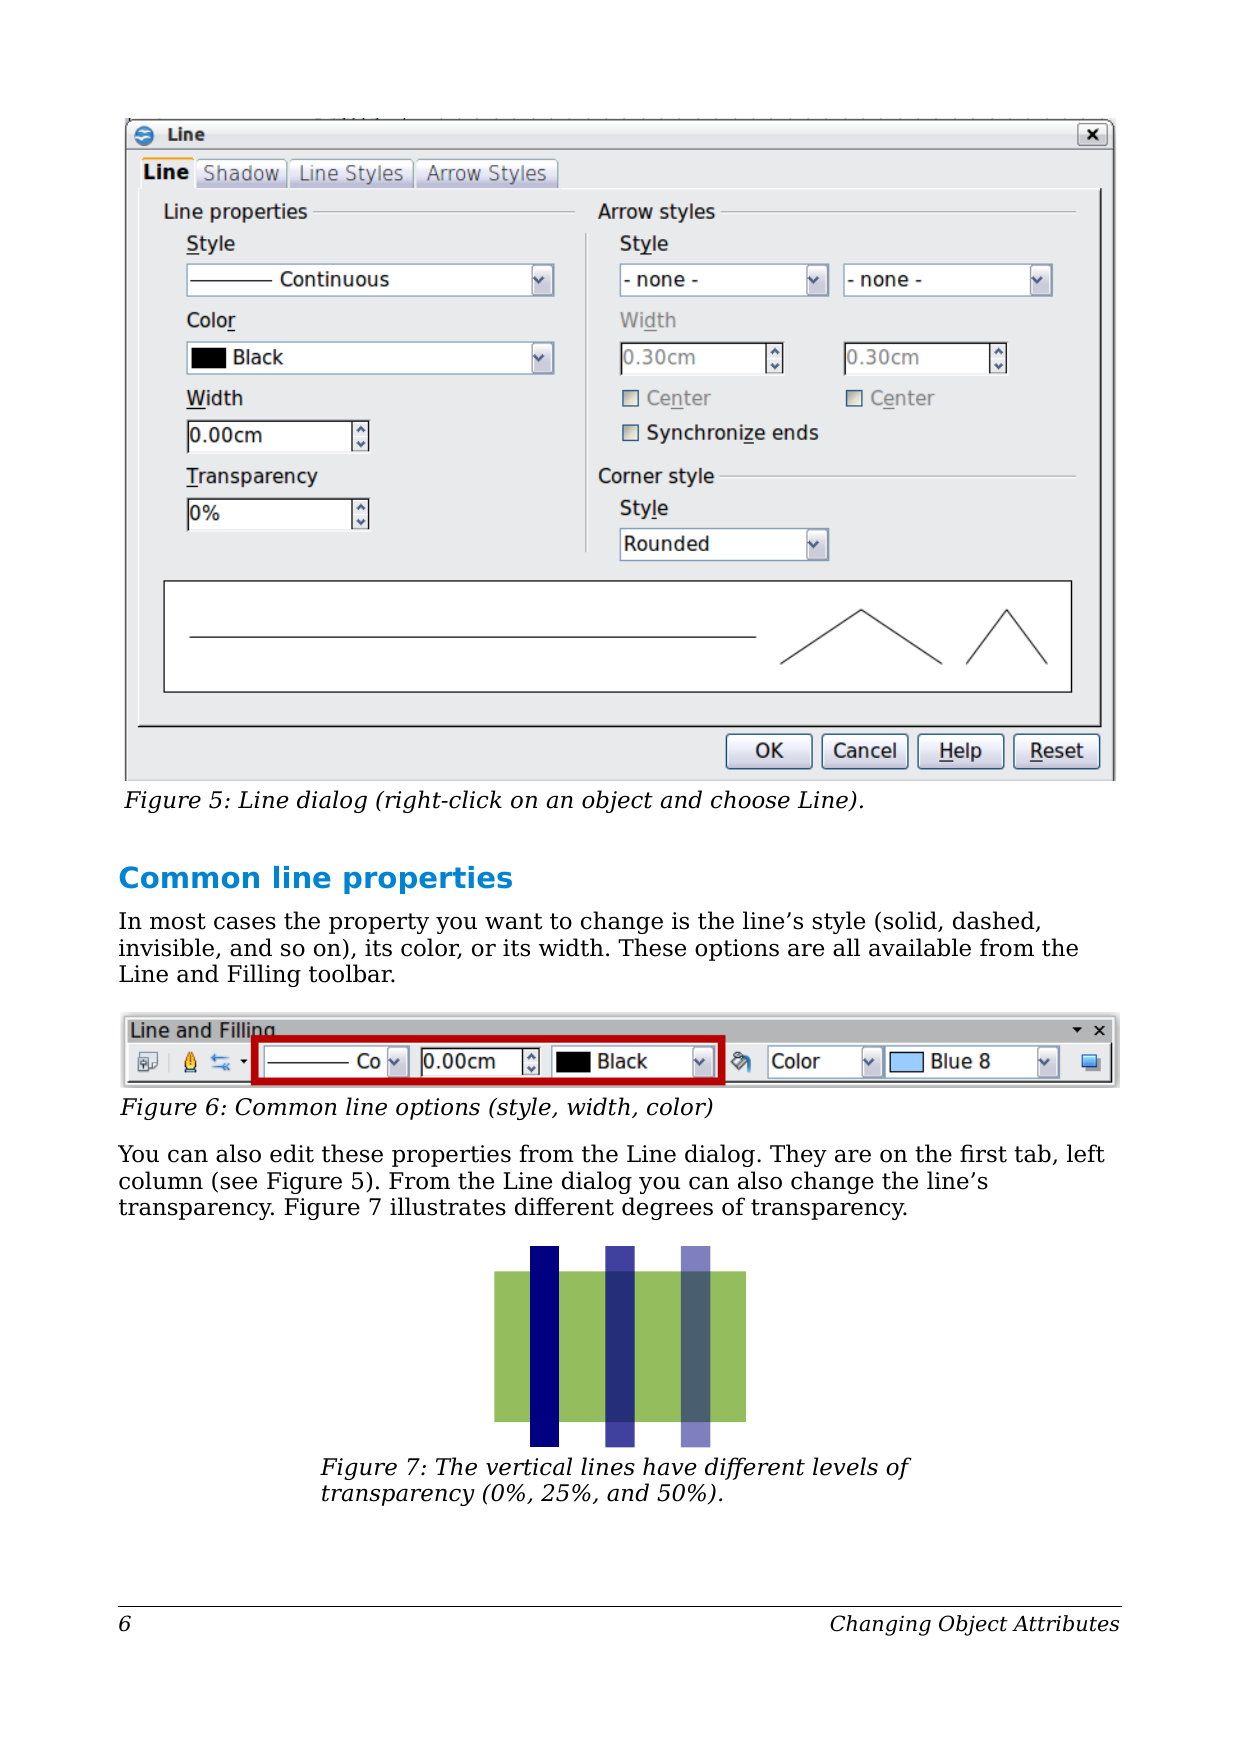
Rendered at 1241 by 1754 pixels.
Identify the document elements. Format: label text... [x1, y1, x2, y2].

picture [120, 1012, 1120, 1088]
text You can also edit these properties from the Line dialog. They are on the first tab, left column (see Figure 5). From the Line dialog you can also change the line’s transparency. Figure 7 illustrates different degrees of transparency. [118, 1141, 1122, 1221]
picture [124, 118, 1117, 781]
text Figure 5: Line dialog (right-click on an object and choose Line). [124, 787, 1116, 814]
text In most cases the property you want to change is the line’s style (solid, dashed, invisible, and so on), its color, or its width. These options are all available from the Line and Filling toolbar. [118, 908, 1122, 988]
text Figure 7: The vertical lines have different levels of transparency (0%, 25%, and 50%). [321, 1454, 920, 1507]
text Figure 6: Common line options (style, width, color) [120, 1094, 1120, 1121]
subtitle Common line properties [118, 862, 1122, 896]
